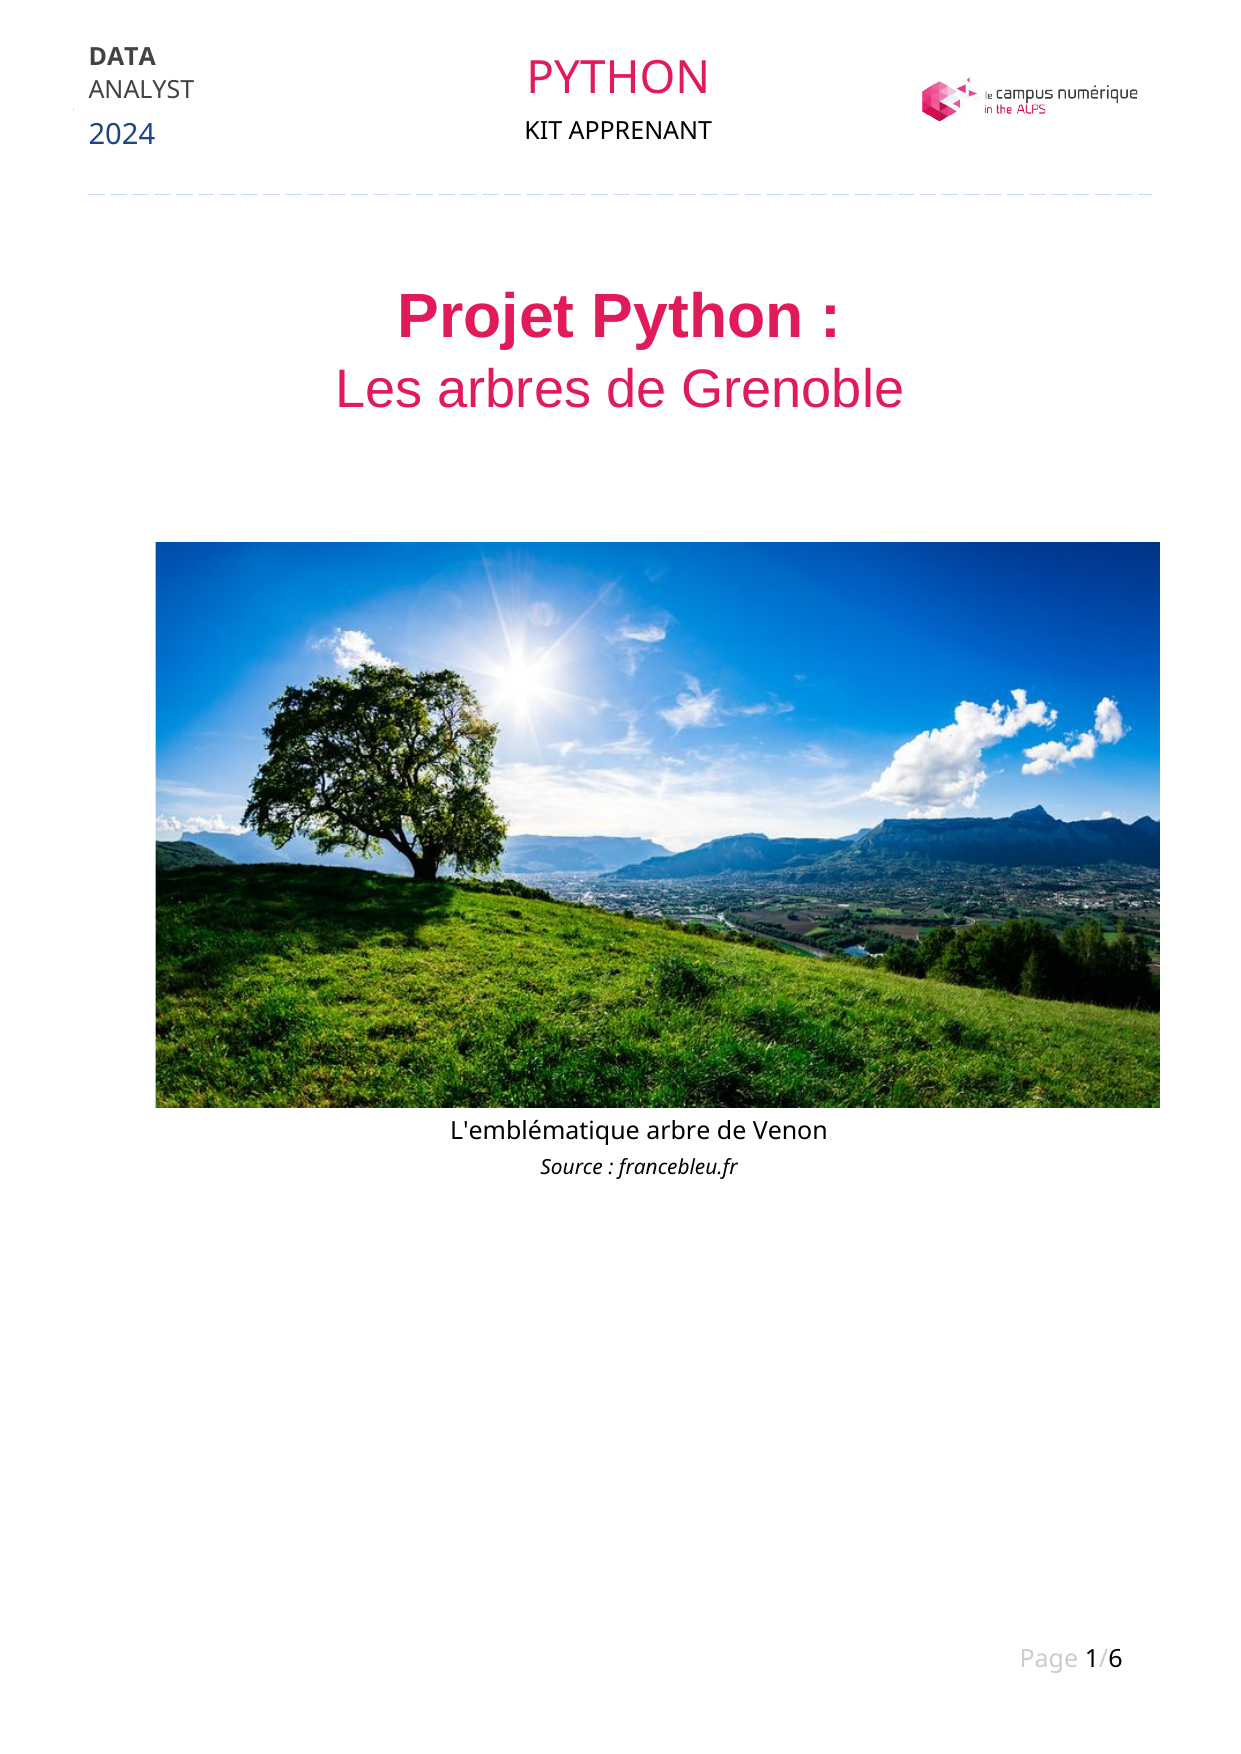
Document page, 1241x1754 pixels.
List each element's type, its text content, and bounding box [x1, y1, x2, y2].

title Projet Python : [117, 279, 1122, 351]
text L'emblématique arbre de Venon [156, 1113, 1122, 1147]
text Source : francebleu.fr [156, 1152, 1122, 1180]
picture [155, 542, 1160, 1108]
title Les arbres de Grenoble [117, 357, 1122, 419]
picture [913, 73, 1143, 126]
